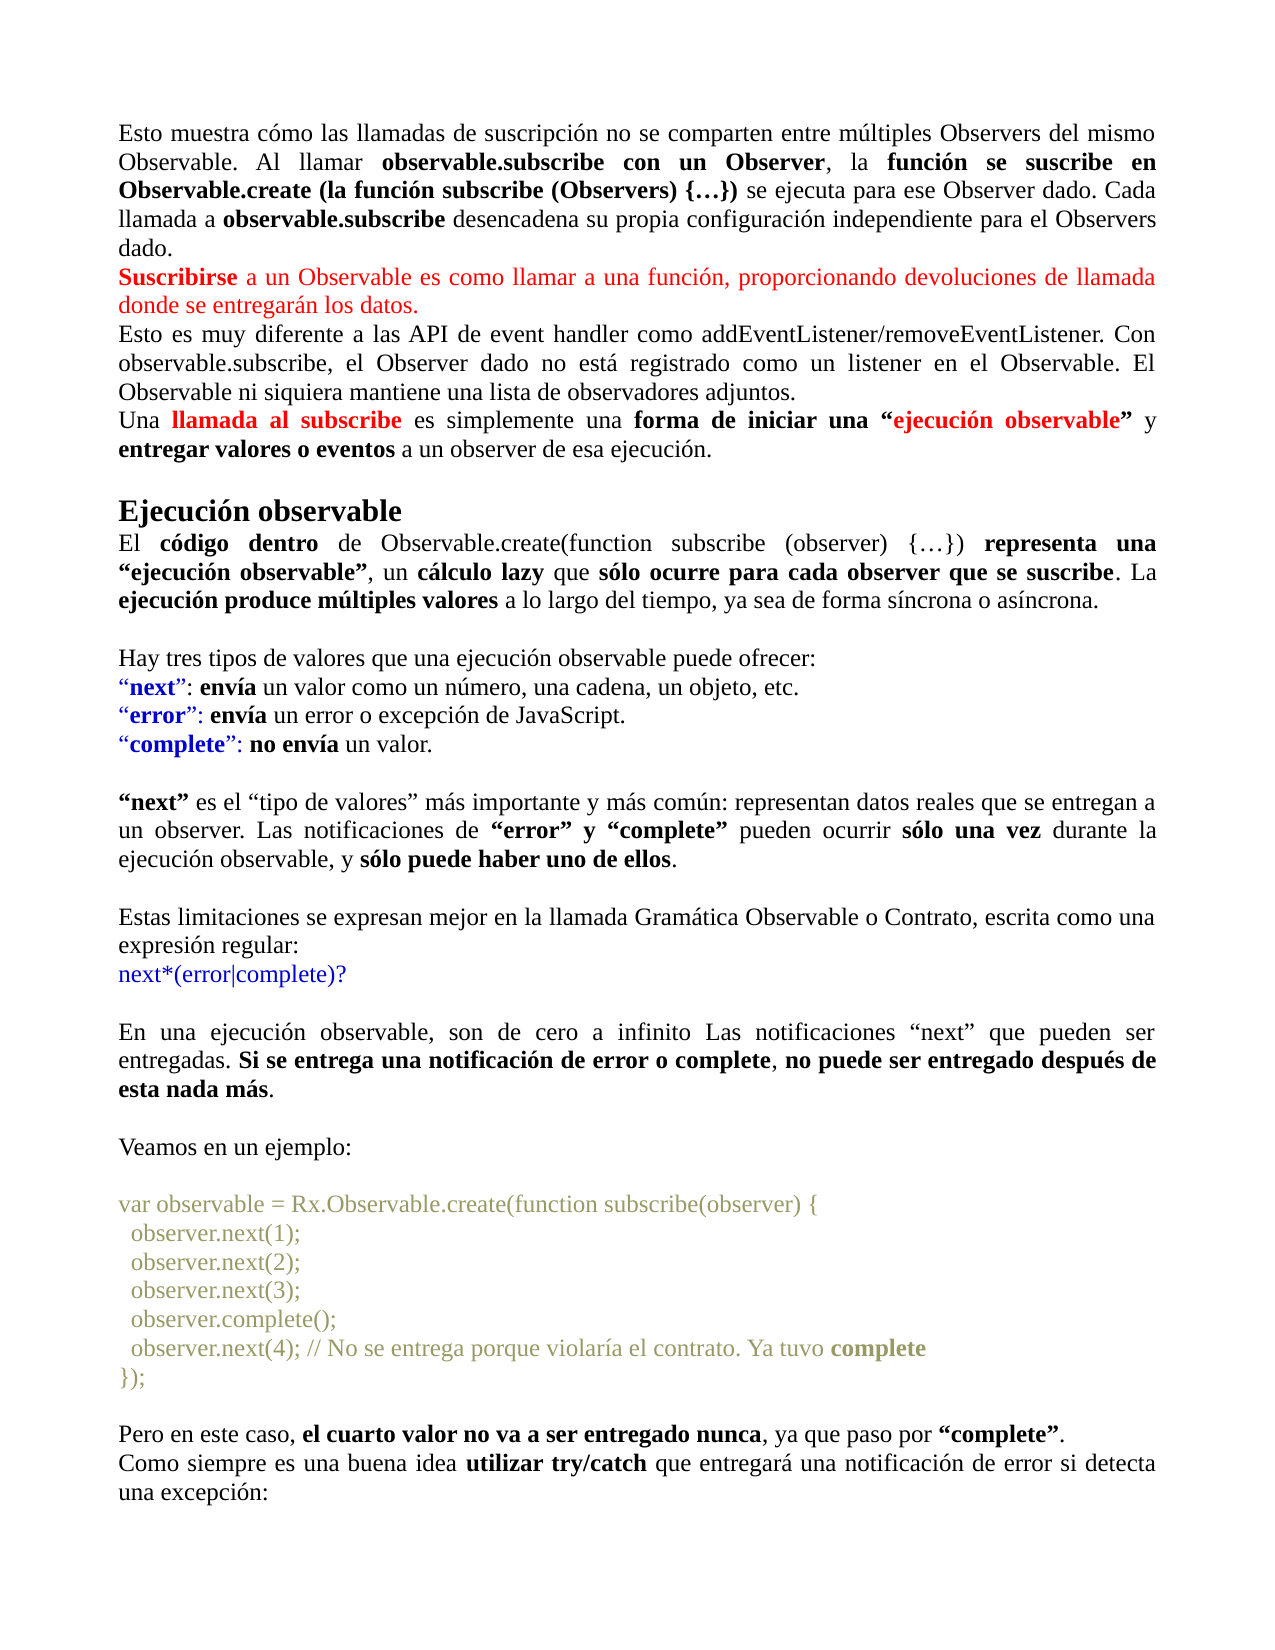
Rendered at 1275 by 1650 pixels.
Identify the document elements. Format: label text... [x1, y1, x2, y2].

text “error”: envía un error o excepción de JavaScript. [118, 700, 1157, 729]
text var observable = Rx.Observable.create(function subscribe(observer) { [118, 1189, 1157, 1218]
text Hay tres tipos de valores que una ejecución observable puede ofrecer: [118, 643, 1157, 672]
text Veamos en un ejemplo: [118, 1132, 1157, 1160]
text Esto es muy diferente a las API de event handler como addEventListener/removeEventListener. Con observable.subscribe, el Observer dado no está registrado como un listener en el Observable. El Observable ni siquiera mantiene una lista de observadores adjuntos. [118, 319, 1157, 406]
text “complete”: no envía un valor. [118, 729, 1157, 758]
text observer.next(4); // No se entrega porque violaría el contrato. Ya tuvo complete [118, 1333, 1157, 1362]
text Como siempre es una buena idea utilizar try/catch que entregará una notificación de error si detecta una excepción: [118, 1448, 1157, 1505]
text Suscribirse a un Observable es como llamar a una función, proporcionando devoluciones de llamada donde se entregarán los datos. [118, 262, 1157, 319]
text next*(error|complete)? [118, 959, 1157, 988]
text “next”: envía un valor como un número, una cadena, un objeto, etc. [118, 672, 1157, 700]
text }); [118, 1362, 1157, 1390]
text En una ejecución observable, son de cero a infinito Las notificaciones “next” que pueden ser entregadas. Si se entrega una notificación de error o complete, no puede ser entregado después de esta nada más. [118, 1017, 1157, 1103]
text observer.complete(); [118, 1304, 1157, 1333]
text observer.next(3); [118, 1275, 1157, 1304]
text observer.next(1); [118, 1218, 1157, 1247]
text observer.next(2); [118, 1247, 1157, 1275]
text Pero en este caso, el cuarto valor no va a ser entregado nunca, ya que paso por “complete”. [118, 1419, 1157, 1448]
text Estas limitaciones se expresan mejor en la llamada Gramática Observable o Contrato, escrita como una expresión regular: [118, 902, 1157, 959]
text “next” es el “tipo de valores” más importante y más común: representan datos reales que se entregan a un observer. Las notificaciones de “error” y “complete” pueden ocurrir sólo una vez durante la ejecución observable, y sólo puede haber uno de ellos. [118, 787, 1157, 873]
text Ejecución observable [118, 492, 1157, 528]
text Una llamada al subscribe es simplemente una forma de iniciar una “ejecución observable” y entregar valores o eventos a un observer de esa ejecución. [118, 406, 1157, 463]
text El código dentro de Observable.create(function subscribe (observer) {…}) representa una “ejecución observable”, un cálculo lazy que sólo ocurre para cada observer que se suscribe. La ejecución produce múltiples valores a lo largo del tiempo, ya sea de forma síncrona o asíncrona. [118, 528, 1157, 614]
text Esto muestra cómo las llamadas de suscripción no se comparten entre múltiples Observers del mismo Observable. Al llamar observable.subscribe con un Observer, la función se suscribe en Observable.create (la función subscribe (Observers) {…}) se ejecuta para ese Observer dado. Cada llamada a observable.subscribe desencadena su propia configuración independiente para el Observers dado. [118, 118, 1157, 262]
